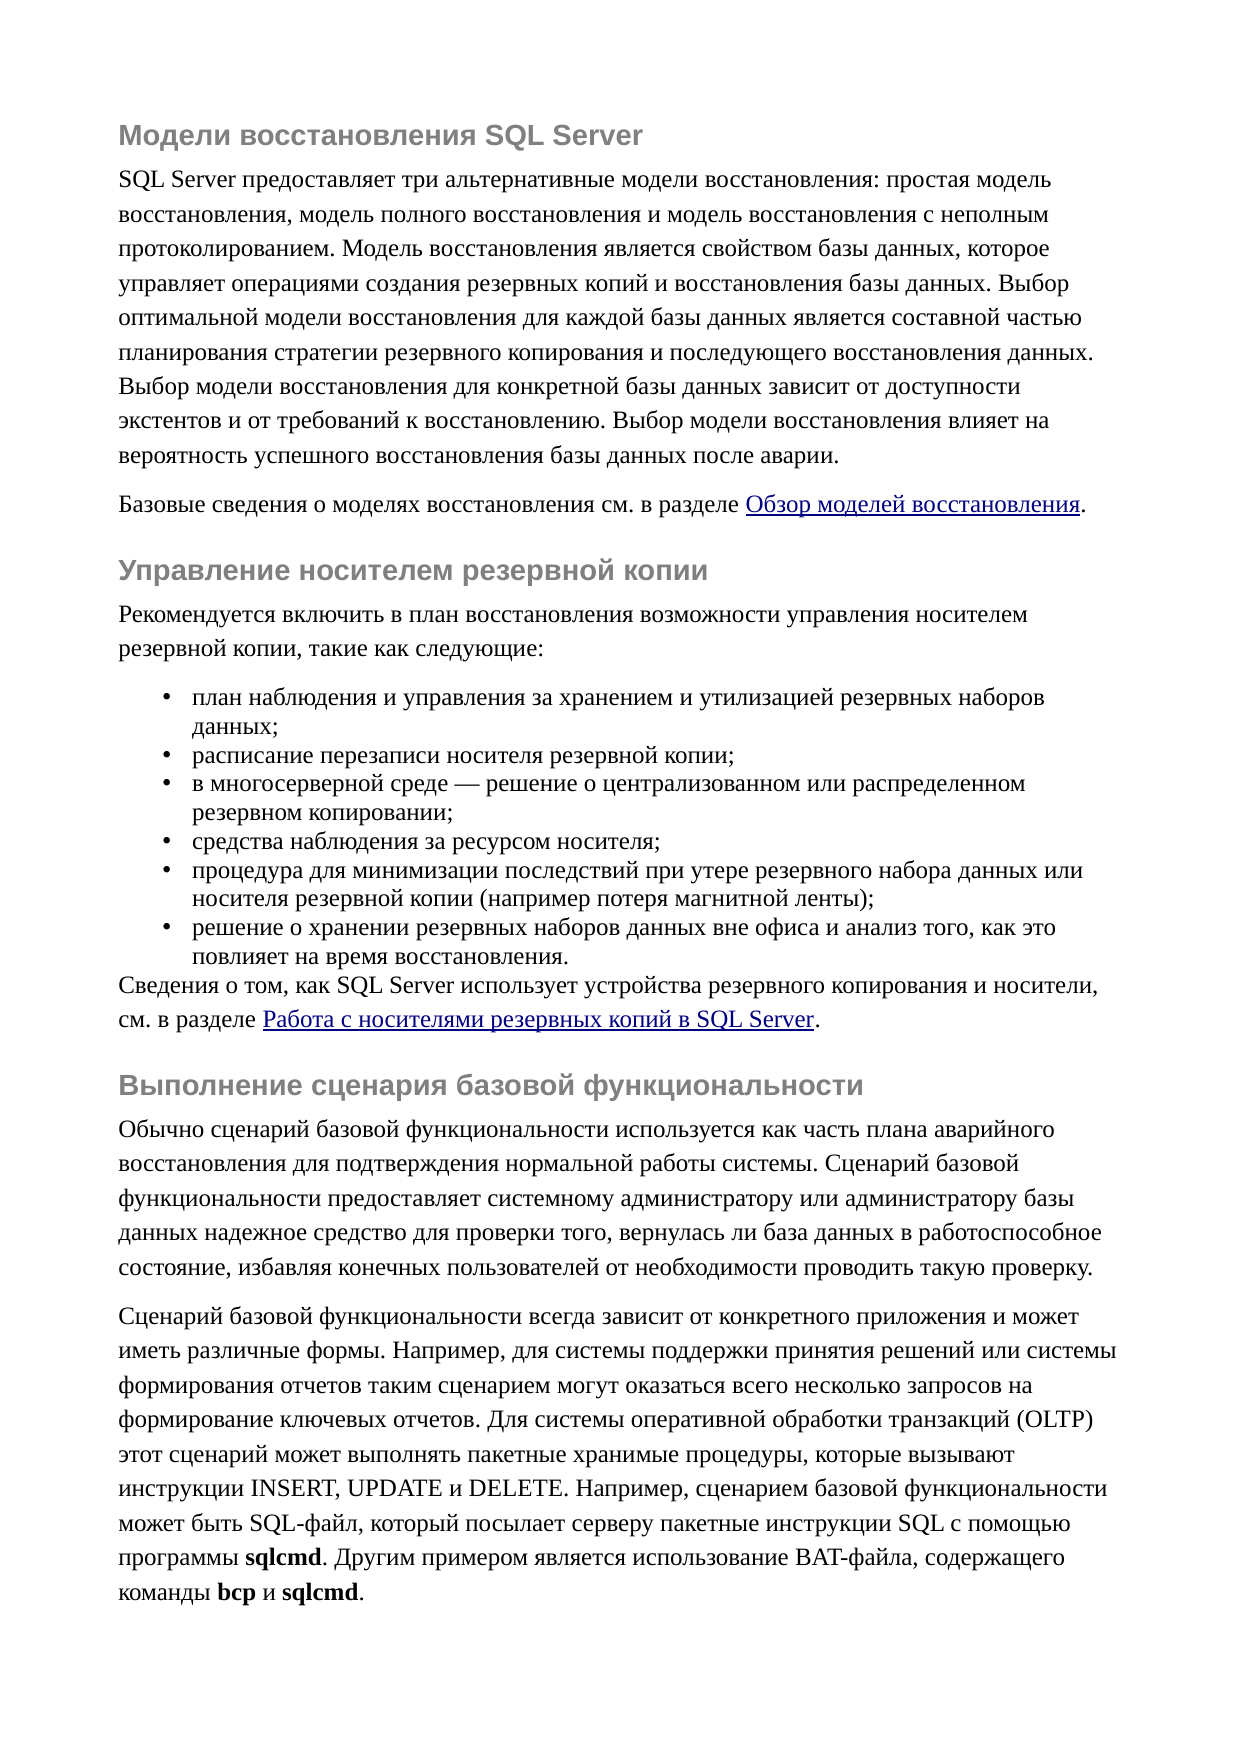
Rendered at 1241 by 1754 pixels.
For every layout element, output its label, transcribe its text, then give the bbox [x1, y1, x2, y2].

text Базовые сведения о моделях восстановления см. в разделе Обзор моделей восстановления. [118, 489, 1122, 518]
subtitle Управление носителем резервной копии [118, 553, 1122, 586]
list расписание перезаписи носителя резервной копии; [162, 740, 1122, 768]
subtitle Модели восстановления SQL Server [118, 118, 1122, 152]
list процедура для минимизации последствий при утере резервного набора данных или носителя резервной копии (например потеря магнитной ленты); [162, 855, 1122, 912]
list в многосерверной среде — решение о централизованном или распределенном резервном копировании; [162, 768, 1122, 826]
list решение о хранении резервных наборов данных вне офиса и анализ того, как это повлияет на время восстановления. [162, 912, 1122, 970]
text Сценарий базовой функциональности всегда зависит от конкретного приложения и может иметь различные формы. Например, для системы поддержки принятия решений или системы формирования отчетов таким сценарием могут оказаться всего несколько запросов на формирование ключевых отчетов. Для системы оперативной обработки транзакций (OLTP) этот сценарий может выполнять пакетные хранимые процедуры, которые вызывают инструкции INSERT, UPDATE и DELETE. Например, сценарием базовой функциональности может быть SQL-файл, который посылает серверу пакетные инструкции SQL с помощью программы sqlcmd. Другим примером является использование BAT-файла, содержащего команды bcp и sqlcmd. [118, 1301, 1122, 1606]
list план наблюдения и управления за хранением и утилизацией резервных наборов данных; [162, 682, 1122, 740]
text SQL Server предоставляет три альтернативные модели восстановления: простая модель восстановления, модель полного восстановления и модель восстановления с неполным протоколированием. Модель восстановления является свойством базы данных, которое управляет операциями создания резервных копий и восстановления базы данных. Выбор оптимальной модели восстановления для каждой базы данных является составной частью планирования стратегии резервного копирования и последующего восстановления данных. Выбор модели восстановления для конкретной базы данных зависит от доступности экстентов и от требований к восстановлению. Выбор модели восстановления влияет на вероятность успешного восстановления базы данных после аварии. [118, 164, 1122, 469]
text Сведения о том, как SQL Server использует устройства резервного копирования и носители, см. в разделе Работа с носителями резервных копий в SQL Server. [118, 970, 1122, 1033]
text Обычно сценарий базовой функциональности используется как часть плана аварийного восстановления для подтверждения нормальной работы системы. Сценарий базовой функциональности предоставляет системному администратору или администратору базы данных надежное средство для проверки того, вернулась ли база данных в работоспособное состояние, избавляя конечных пользователей от необходимости проводить такую проверку. [118, 1114, 1122, 1281]
list средства наблюдения за ресурсом носителя; [162, 826, 1122, 855]
subtitle Выполнение сценария базовой функциональности [118, 1068, 1122, 1101]
text Рекомендуется включить в план восстановления возможности управления носителем резервной копии, такие как следующие: [118, 599, 1122, 662]
